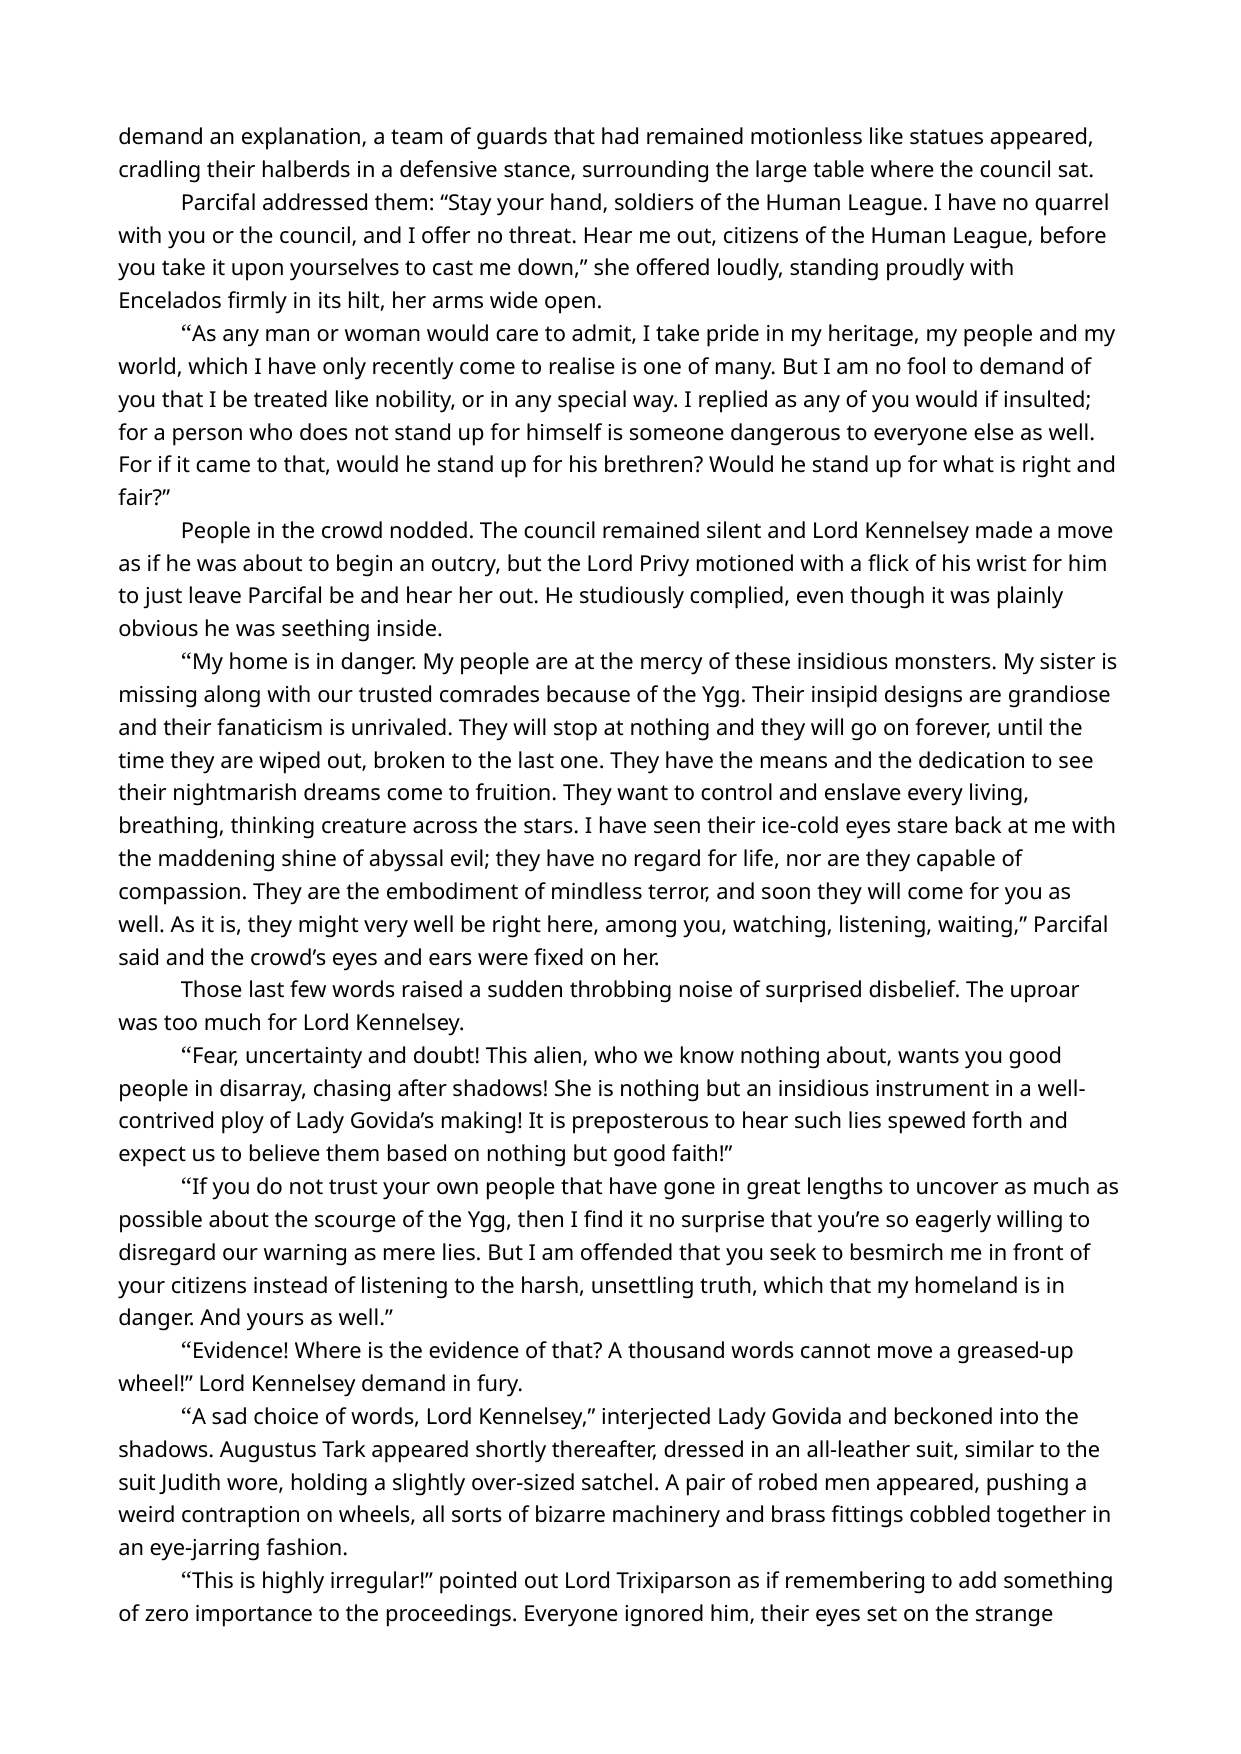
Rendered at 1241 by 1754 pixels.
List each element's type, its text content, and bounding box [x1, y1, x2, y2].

text demand an explanation, a team of guards that had remained motionless like statues appeared, cradling their halberds in a defensive stance, surrounding the large table where the council sat. [118, 118, 1122, 184]
text “If you do not trust your own people that have gone in great lengths to uncover as much as possible about the scourge of the Ygg, then I find it no surprise that you’re so eagerly willing to disregard our warning as mere lies. But I am offended that you seek to besmirch me in front of your citizens instead of listening to the harsh, unsettling truth, which that my homeland is in danger. And yours as well.” [118, 1168, 1122, 1332]
text “As any man or woman would care to admit, I take pride in my heritage, my people and my world, which I have only recently come to realise is one of many. But I am no fool to demand of you that I be treated like nobility, or in any special way. I replied as any of you would if insulted; for a person who does not stand up for himself is someone dangerous to everyone else as well. For if it came to that, would he stand up for his brethren? Would he stand up for what is right and fair?” [118, 315, 1122, 512]
text Those last few words raised a sudden throbbing noise of surprised disbelief. The uproar was too much for Lord Kennelsey. [118, 971, 1122, 1037]
text People in the crowd nodded. The council remained silent and Lord Kennelsey made a move as if he was about to begin an outcry, but the Lord Privy motioned with a flick of his wrist for him to just leave Parcifal be and hear her out. He studiously complied, even though it was plainly obvious he was seething inside. [118, 512, 1122, 643]
text Parcifal addressed them: “Stay your hand, soldiers of the Human League. I have no quarrel with you or the council, and I offer no threat. Hear me out, citizens of the Human League, before you take it upon yourselves to cast me down,” she offered loudly, standing proudly with Encelados firmly in its hilt, her arms wide open. [118, 184, 1122, 315]
text “Evidence! Where is the evidence of that? A thousand words cannot move a greased-up wheel!” Lord Kennelsey demand in fury. [118, 1332, 1122, 1398]
text “This is highly irregular!” pointed out Lord Trixiparson as if remembering to add something of zero importance to the proceedings. Everyone ignored him, their eyes set on the strange [118, 1562, 1122, 1627]
text “My home is in danger. My people are at the mercy of these insidious monsters. My sister is missing along with our trusted comrades because of the Ygg. Their insipid designs are grandiose and their fanaticism is unrivaled. They will stop at nothing and they will go on forever, until the time they are wiped out, broken to the last one. They have the means and the dedication to see their nightmarish dreams come to fruition. They want to control and enslave every living, breathing, thinking creature across the stars. I have seen their ice-cold eyes stare back at me with the maddening shine of abyssal evil; they have no regard for life, nor are they capable of compassion. They are the embodiment of mindless terror, and soon they will come for you as well. As it is, they might very well be right here, among you, watching, listening, waiting,” Parcifal said and the crowd’s eyes and ears were fixed on her. [118, 643, 1122, 971]
text “Fear, uncertainty and doubt! This alien, who we know nothing about, wants you good people in disarray, chasing after shadows! She is nothing but an insidious instrument in a well-contrived ploy of Lady Govida’s making! It is preposterous to hear such lies spewed forth and expect us to believe them based on nothing but good faith!” [118, 1037, 1122, 1168]
text “A sad choice of words, Lord Kennelsey,” interjected Lady Govida and beckoned into the shadows. Augustus Tark appeared shortly thereafter, dressed in an all-leather suit, similar to the suit Judith wore, holding a slightly over-sized satchel. A pair of robed men appeared, pushing a weird contraption on wheels, all sorts of bizarre machinery and brass fittings cobbled together in an eye-jarring fashion. [118, 1398, 1122, 1562]
